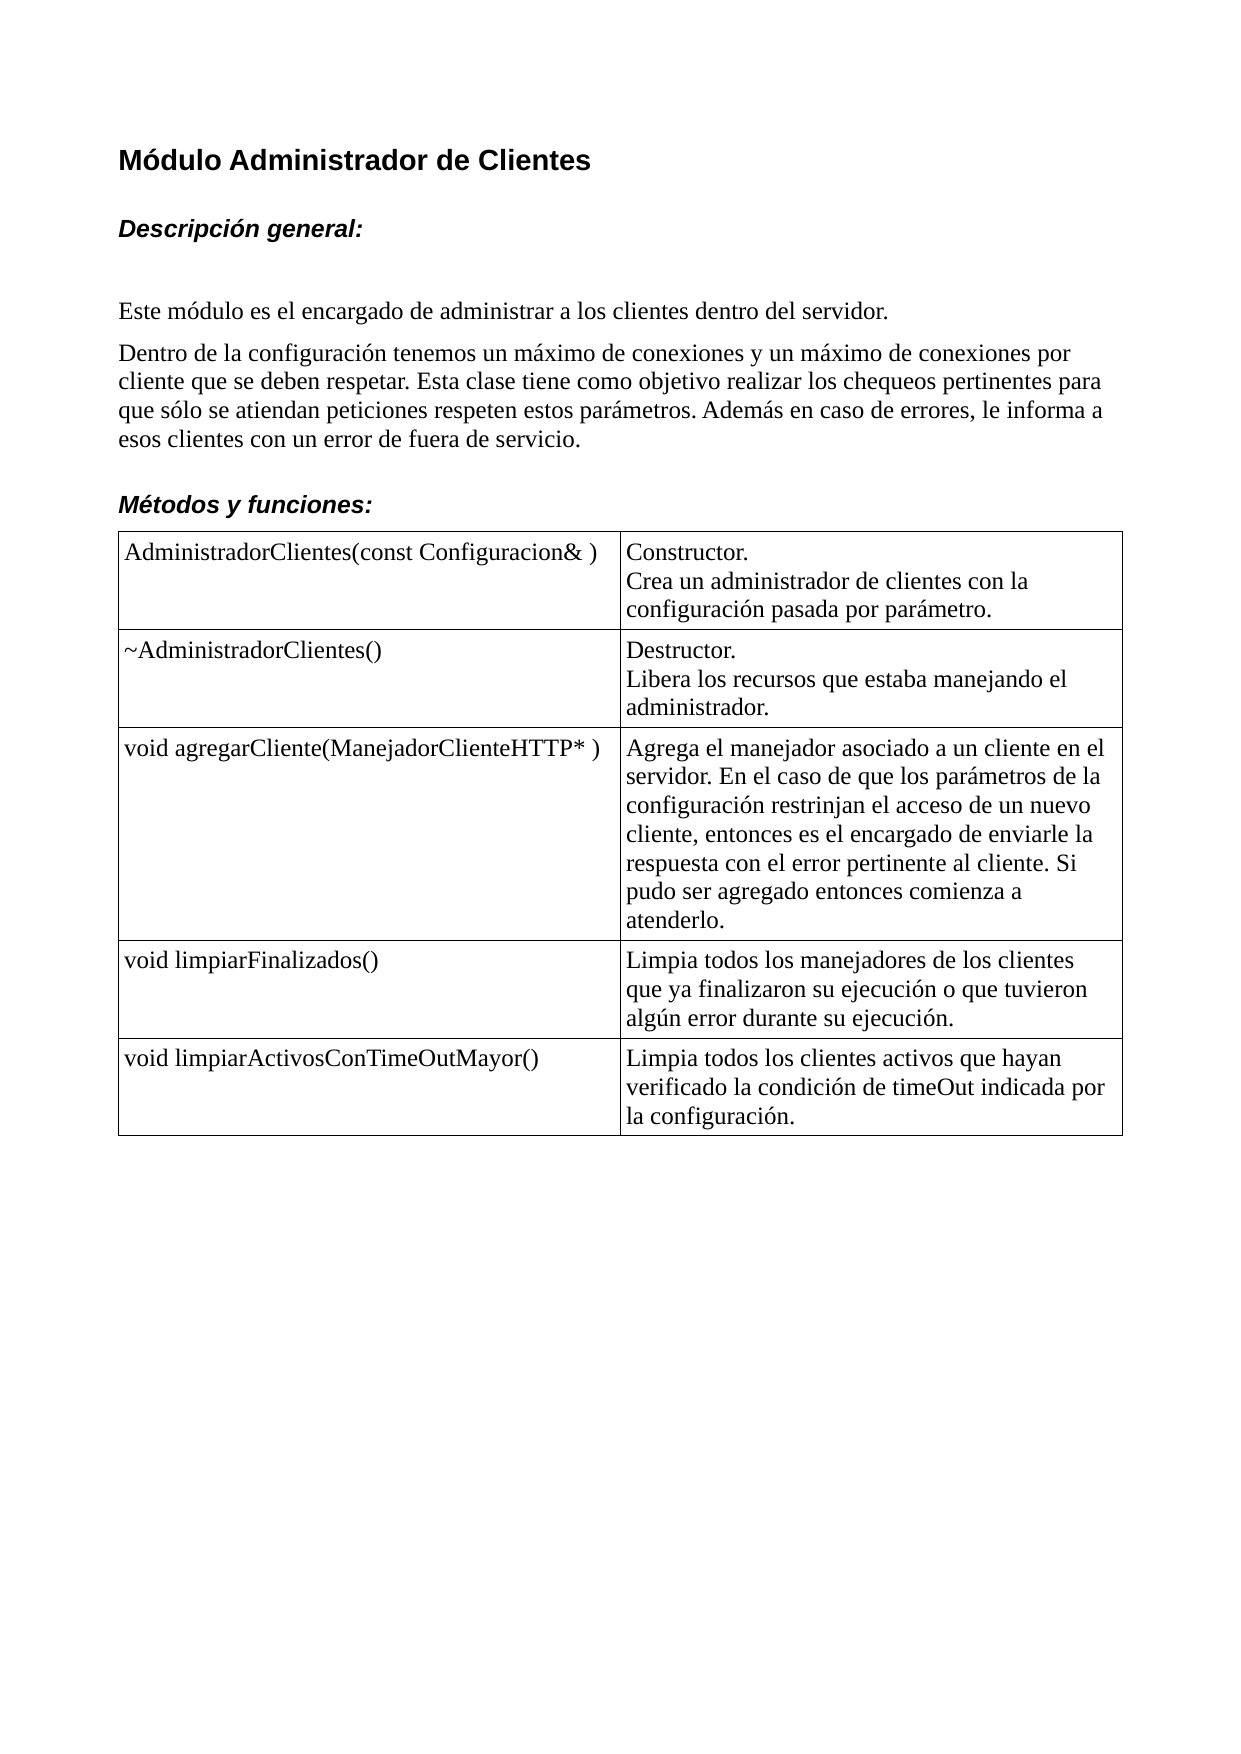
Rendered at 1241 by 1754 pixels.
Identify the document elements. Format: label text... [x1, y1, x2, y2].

table_cell Agrega el manejador asociado a un cliente en el servidor. En el caso de que los parámetros de la configuración restrinjan el acceso de un nuevo cliente, entonces es el encargado de enviarle la respuesta con el error pertinente al cliente. Si pudo ser agregado entonces comienza a atenderlo. [621, 728, 1122, 940]
subtitle Métodos y funciones: [118, 490, 1122, 519]
text Este módulo es el encargado de administrar a los clientes dentro del servidor. [118, 296, 1122, 325]
text Dentro de la configuración tenemos un máximo de conexiones y un máximo de conexiones por cliente que se deben respetar. Esta clase tiene como objetivo realizar los chequeos pertinentes para que sólo se atiendan peticiones respeten estos parámetros. Además en caso de errores, le informa a esos clientes con un error de fuera de servicio. [118, 338, 1122, 453]
table_cell Destructor. Libera los recursos que estaba manejando el administrador. [621, 630, 1122, 727]
table_cell void limpiarActivosConTimeOutMayor() [119, 1039, 620, 1135]
table_cell Limpia todos los manejadores de los clientes que ya finalizaron su ejecución o que tuvieron algún error durante su ejecución. [621, 941, 1122, 1037]
subtitle Módulo Administrador de Clientes [118, 143, 1122, 177]
table_cell ~AdministradorClientes() [119, 630, 620, 727]
subtitle Descripción general: [118, 214, 1122, 243]
table_header Constructor. Crea un administrador de clientes con la configuración pasada por parámetro. [621, 532, 1122, 629]
table_cell void limpiarFinalizados() [119, 941, 620, 1037]
table_header AdministradorClientes(const Configuracion& ) [119, 532, 620, 629]
table_cell Limpia todos los clientes activos que hayan verificado la condición de timeOut indicada por la configuración. [621, 1039, 1122, 1135]
table_cell void agregarCliente(ManejadorClienteHTTP* ) [119, 728, 620, 940]
